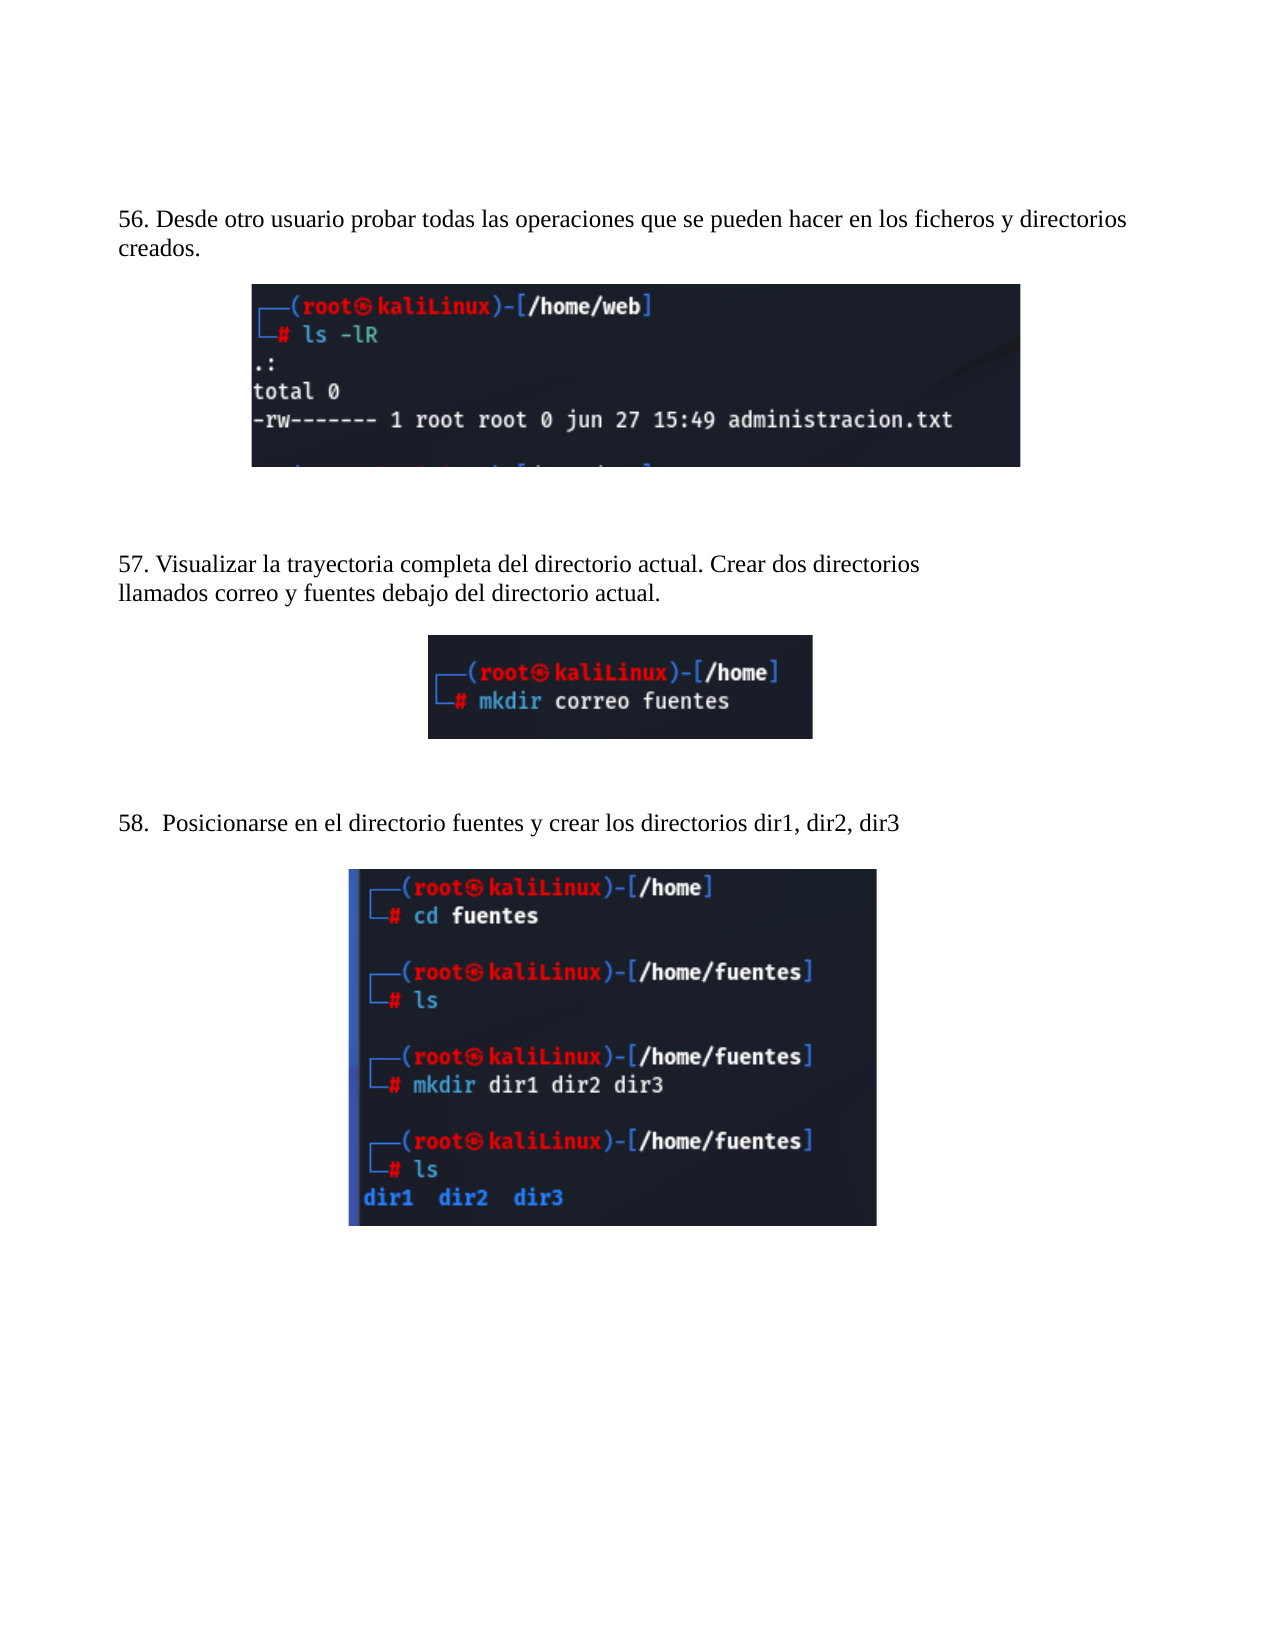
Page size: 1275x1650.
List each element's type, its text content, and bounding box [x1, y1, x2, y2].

picture [428, 635, 813, 739]
picture [251, 284, 1021, 467]
text llamados correo y fuentes debajo del directorio actual. [118, 578, 1157, 607]
text 58. Posicionarse en el directorio fuentes y crear los directorios dir1, dir2, dir3 [118, 808, 1157, 837]
picture [348, 869, 877, 1226]
text 57. Visualizar la trayectoria completa del directorio actual. Crear dos directorios [118, 549, 1157, 578]
text 56. Desde otro usuario probar todas las operaciones que se pueden hacer en los ficheros y directorios creados. [118, 204, 1157, 262]
